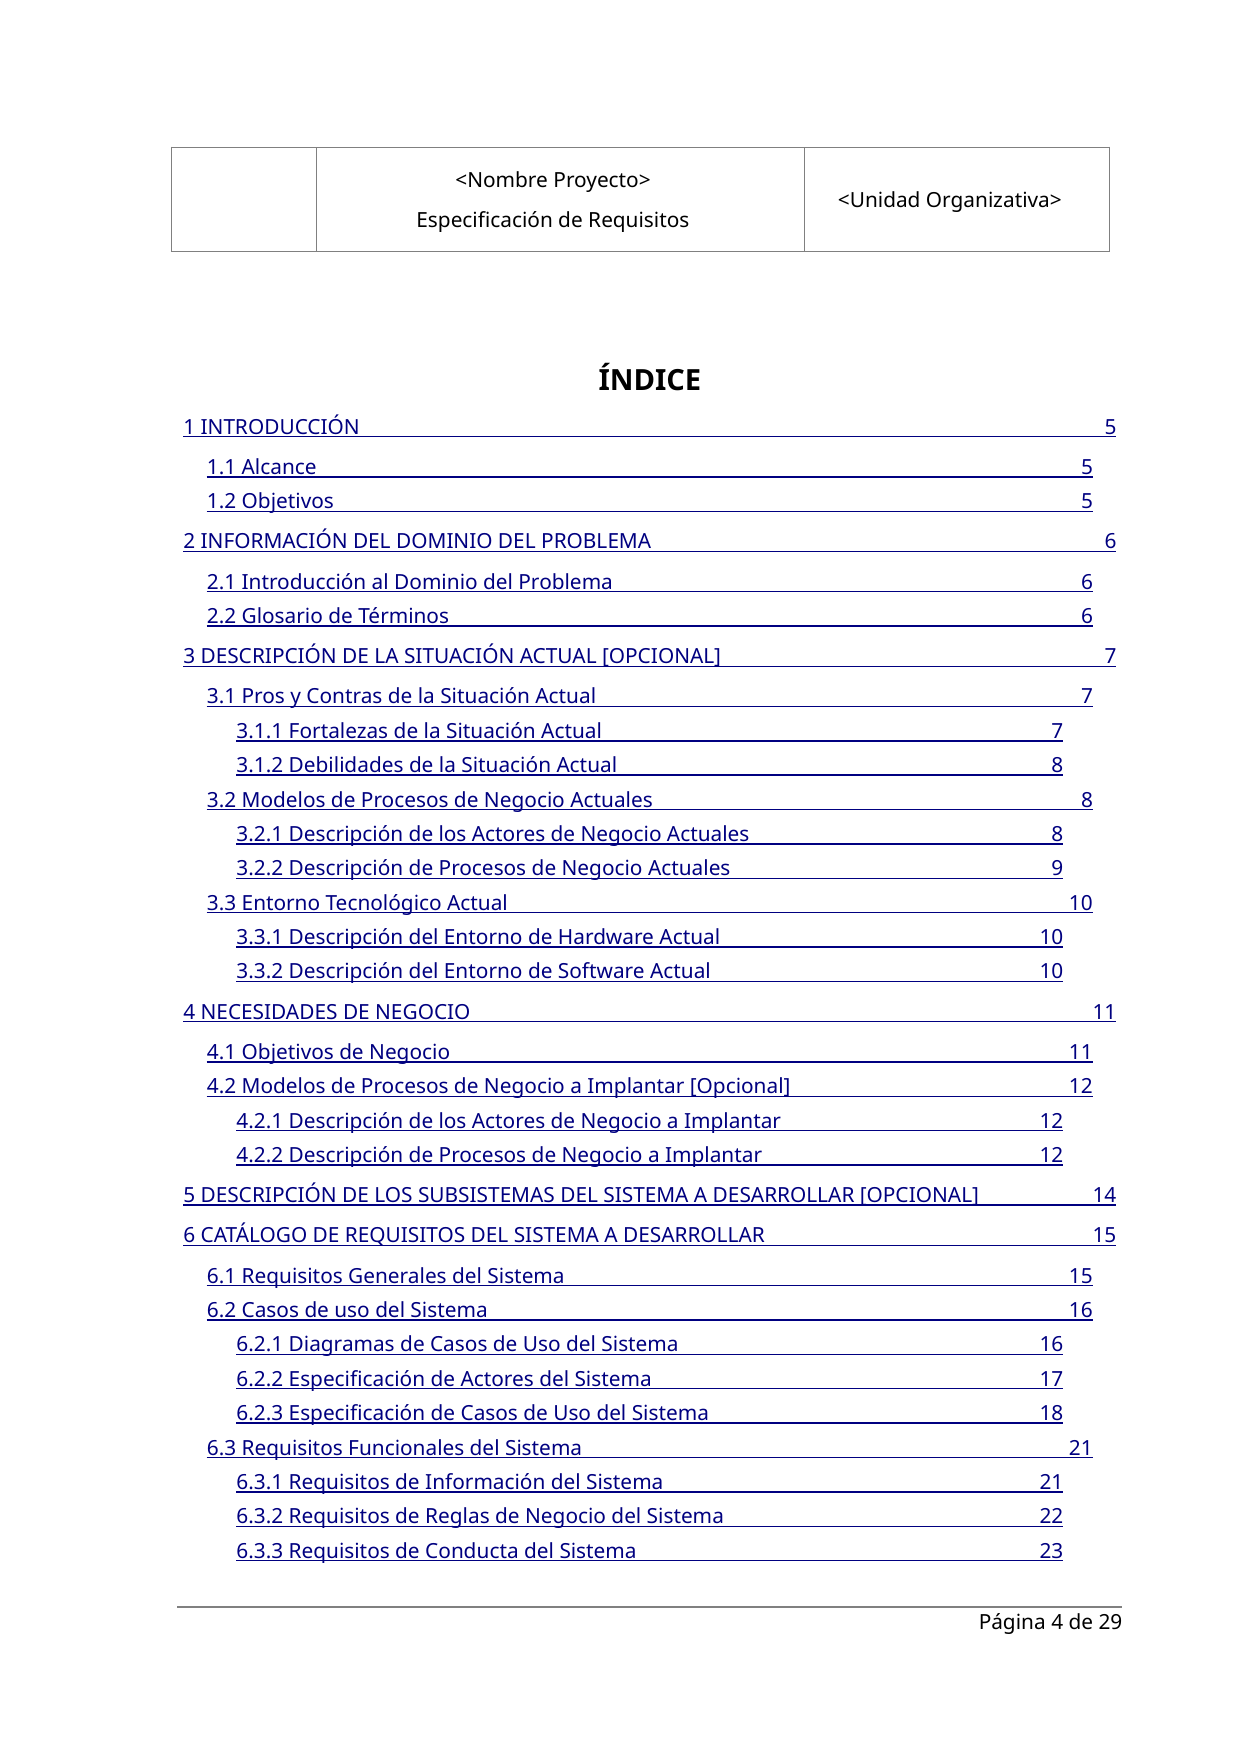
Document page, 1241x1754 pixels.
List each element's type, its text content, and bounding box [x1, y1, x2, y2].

text 3.2.1 Descripción de los Actores de Negocio Actuales 8 [236, 819, 1122, 847]
text 4.2.2 Descripción de Procesos de Negocio a Implantar 12 [236, 1140, 1122, 1168]
text 4 NECESIDADES DE NEGOCIO 11 [183, 997, 1122, 1025]
text 3.1 Pros y Contras de la Situación Actual 7 [207, 682, 1122, 710]
text 5 DESCRIPCIÓN DE LOS SUBSISTEMAS DEL SISTEMA A DESARROLLAR [OPCIONAL] 14 [183, 1180, 1122, 1209]
text 1.2 Objetivos 5 [207, 486, 1122, 515]
text 6.3.2 Requisitos de Reglas de Negocio del Sistema 22 [236, 1501, 1122, 1530]
text 3.2 Modelos de Procesos de Negocio Actuales 8 [207, 785, 1122, 813]
text 6.3.1 Requisitos de Información del Sistema 21 [236, 1467, 1122, 1495]
text 6.3 Requisitos Funcionales del Sistema 21 [207, 1433, 1122, 1461]
text 1 INTRODUCCIÓN 5 [183, 412, 1122, 440]
text ÍNDICE [177, 359, 1122, 399]
text 6.2.1 Diagramas de Casos de Uso del Sistema 16 [236, 1329, 1122, 1358]
text 4.1 Objetivos de Negocio 11 [207, 1037, 1122, 1065]
text 6.2.2 Especificación de Actores del Sistema 17 [236, 1364, 1122, 1392]
text 4.2 Modelos de Procesos de Negocio a Implantar [Opcional] 12 [207, 1071, 1122, 1100]
text 6.2.3 Especificación de Casos de Uso del Sistema 18 [236, 1398, 1122, 1427]
text 3.3.1 Descripción del Entorno de Hardware Actual 10 [236, 922, 1122, 951]
text 2.2 Glosario de Términos 6 [207, 601, 1122, 629]
text 4.2.1 Descripción de los Actores de Negocio a Implantar 12 [236, 1106, 1122, 1134]
text 6.1 Requisitos Generales del Sistema 15 [207, 1261, 1122, 1289]
text 6.3.3 Requisitos de Conducta del Sistema 23 [236, 1536, 1122, 1564]
text 3 DESCRIPCIÓN DE LA SITUACIÓN ACTUAL [OPCIONAL] 7 [183, 641, 1122, 670]
text 3.3.2 Descripción del Entorno de Software Actual 10 [236, 957, 1122, 985]
text 3.1.2 Debilidades de la Situación Actual 8 [236, 750, 1122, 779]
text 3.2.2 Descripción de Procesos de Negocio Actuales 9 [236, 853, 1122, 882]
text 6 CATÁLOGO DE REQUISITOS DEL SISTEMA A DESARROLLAR 15 [183, 1221, 1122, 1249]
text 1.1 Alcance 5 [207, 452, 1122, 480]
text 2.1 Introducción al Dominio del Problema 6 [207, 567, 1122, 595]
text 2 INFORMACIÓN DEL DOMINIO DEL PROBLEMA 6 [183, 527, 1122, 555]
text 6.2 Casos de uso del Sistema 16 [207, 1295, 1122, 1323]
text 3.3 Entorno Tecnológico Actual 10 [207, 888, 1122, 916]
text 3.1.1 Fortalezas de la Situación Actual 7 [236, 716, 1122, 744]
